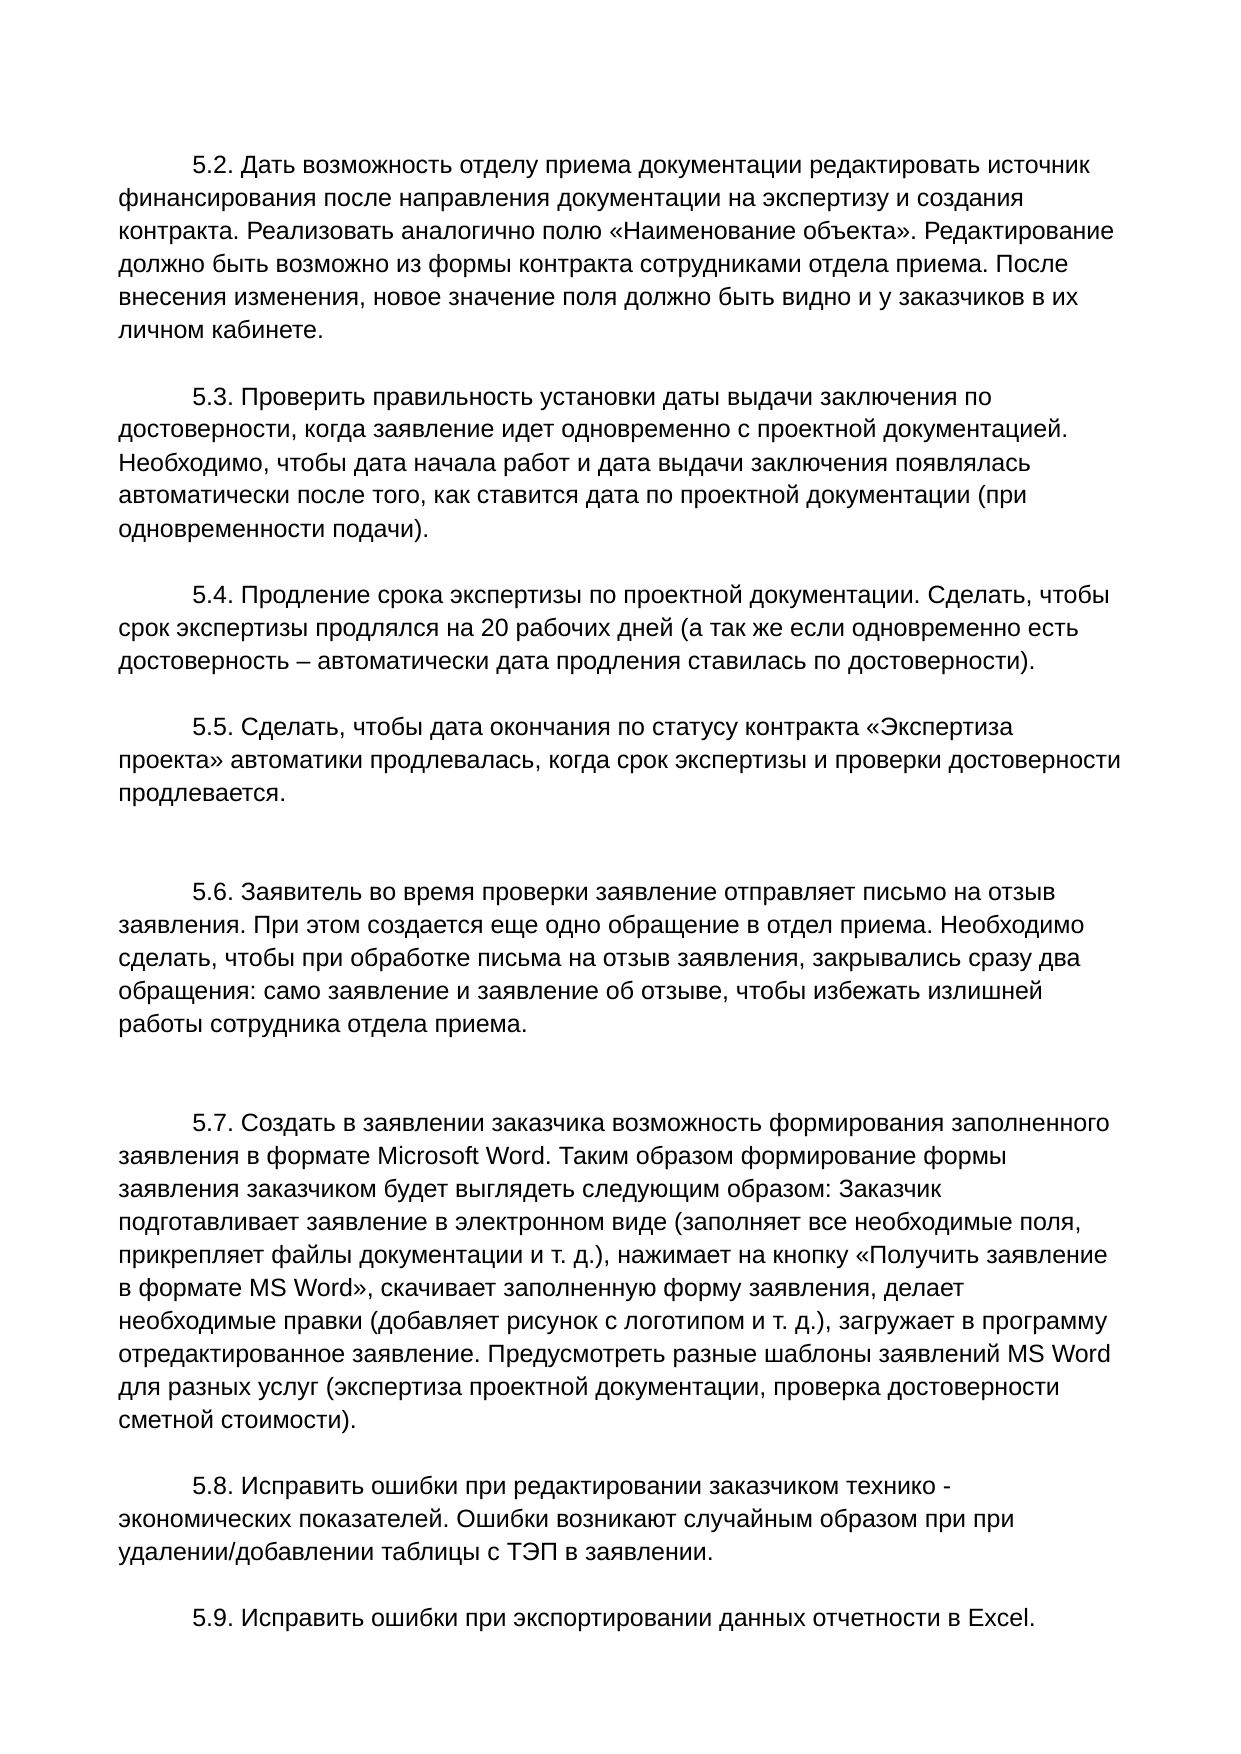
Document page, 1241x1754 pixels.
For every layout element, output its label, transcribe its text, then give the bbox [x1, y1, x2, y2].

text 5.4. Продление срока экспертизы по проектной документации. Сделать, чтобы срок экспертизы продлялся на 20 рабочих дней (а так же если одновременно есть достоверность – автоматически дата продления ставилась по достоверности). [118, 579, 1122, 674]
text 5.9. Исправить ошибки при экспортировании данных отчетности в Excel. [118, 1603, 1122, 1632]
text 5.3. Проверить правильность установки даты выдачи заключения по достоверности, когда заявление идет одновременно с проектной документацией. Необходимо, чтобы дата начала работ и дата выдачи заключения появлялась автоматически после того, как ставится дата по проектной документации (при одновременности подачи). [118, 381, 1122, 542]
text 5.6. Заявитель во время проверки заявление отправляет письмо на отзыв заявления. При этом создается еще одно обращение в отдел приема. Необходимо сделать, чтобы при обработке письма на отзыв заявления, закрывались сразу два обращения: само заявление и заявление об отзыве, чтобы избежать излишней работы сотрудника отдела приема. [118, 877, 1122, 1038]
text 5.5. Сделать, чтобы дата окончания по статусу контракта «Экспертиза проекта» автоматики продлевалась, когда срок экспертизы и проверки достоверности продлевается. [118, 712, 1122, 806]
text 5.8. Исправить ошибки при редактировании заказчиком технико - экономических показателей. Ошибки возникают случайным образом при при удалении/добавлении таблицы с ТЭП в заявлении. [118, 1471, 1122, 1566]
text 5.2. Дать возможность отделу приема документации редактировать источник финансирования после направления документации на экспертизу и создания контракта. Реализовать аналогично полю «Наименование объекта». Редактирование должно быть возможно из формы контракта сотрудниками отдела приема. После внесения изменения, новое значение поля должно быть видно и у заказчиков в их личном кабинете. [118, 150, 1122, 344]
text 5.7. Создать в заявлении заказчика возможность формирования заполненного заявления в формате Microsoft Word. Таким образом формирование формы заявления заказчиком будет выглядеть следующим образом: Заказчик подготавливает заявление в электронном виде (заполняет все необходимые поля, прикрепляет файлы документации и т. д.), нажимает на кнопку «Получить заявление в формате MS Word», скачивает заполненную форму заявления, делает необходимые правки (добавляет рисунок с логотипом и т. д.), загружает в программу отредактированное заявление. Предусмотреть разные шаблоны заявлений MS Word для разных услуг (экспертиза проектной документации, проверка достоверности сметной стоимости). [118, 1108, 1122, 1434]
